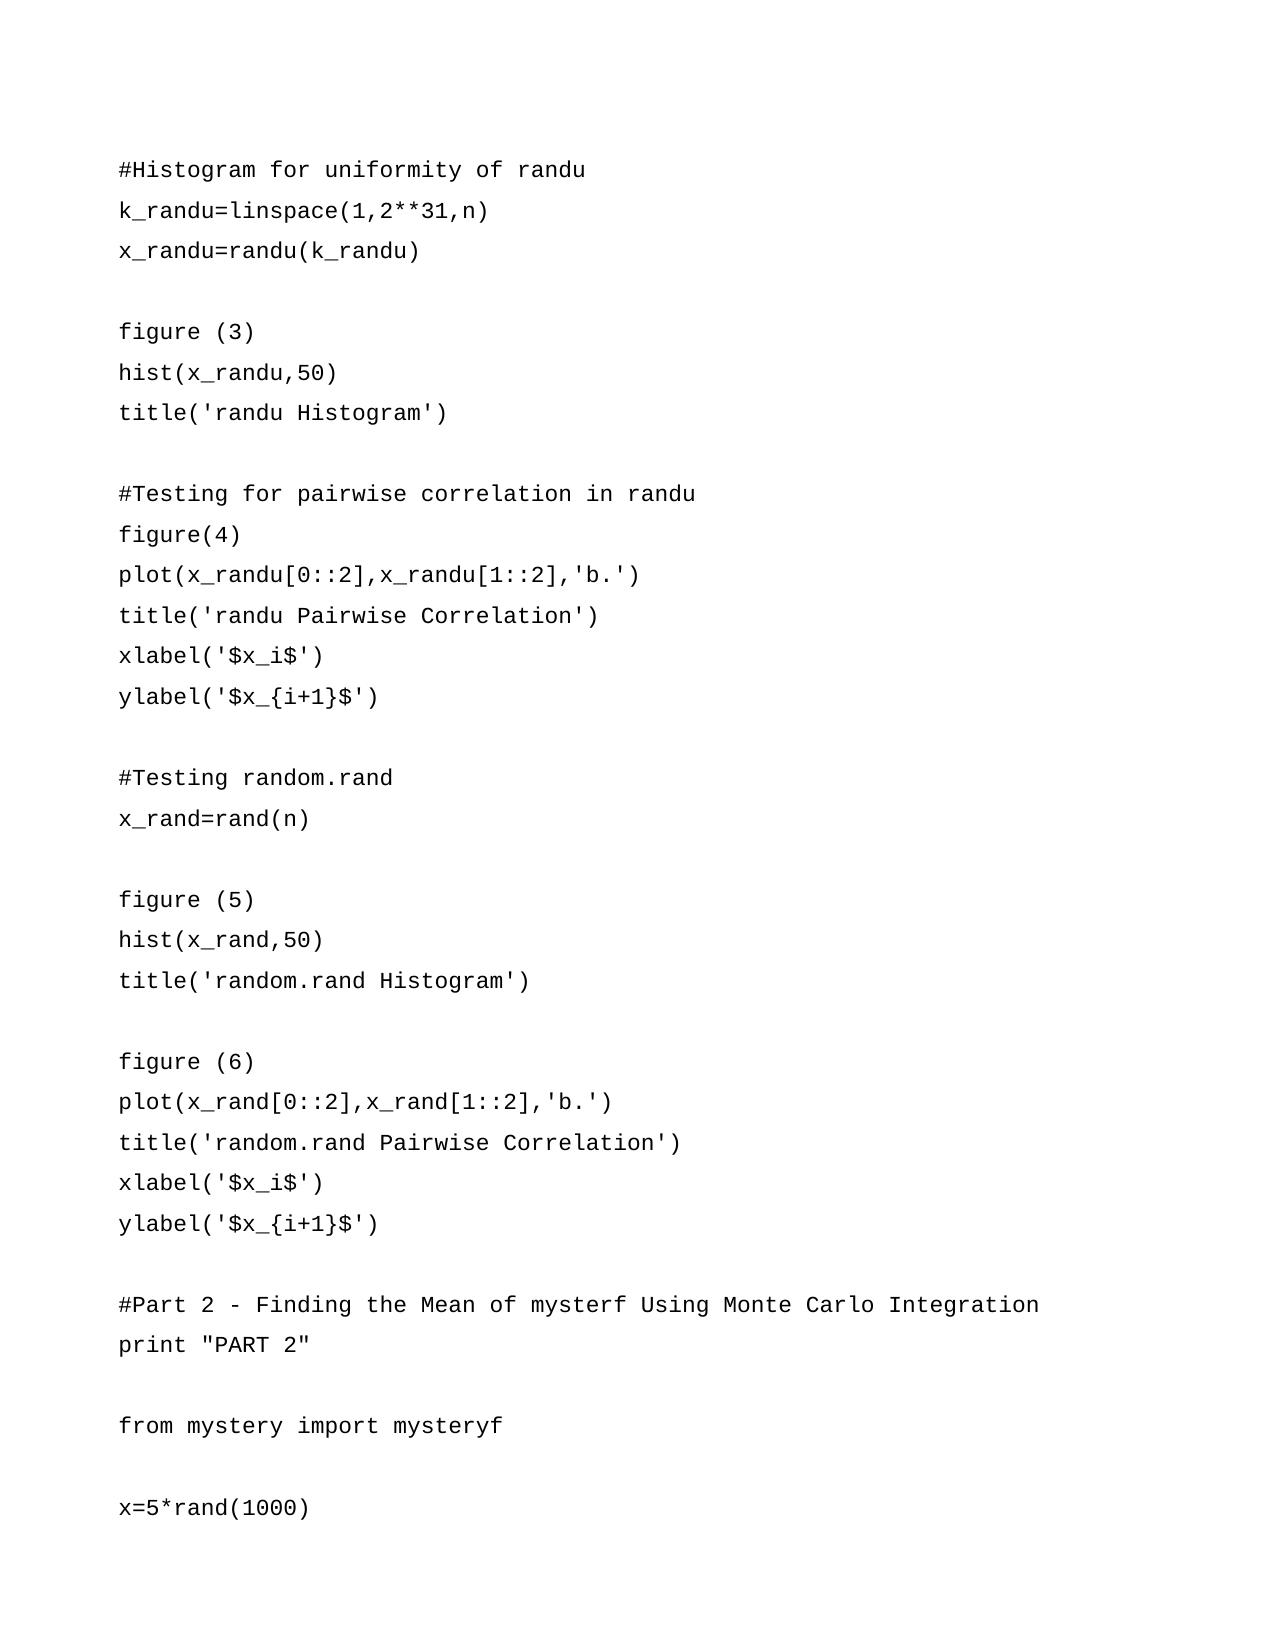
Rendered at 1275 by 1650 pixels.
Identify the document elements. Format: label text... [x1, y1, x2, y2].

text hist(x_randu,50) [118, 361, 1157, 387]
text xlabel('$x_i$') [118, 645, 1157, 671]
text figure (3) [118, 321, 1157, 347]
text plot(x_randu[0::2],x_randu[1::2],'b.') [118, 564, 1157, 590]
text plot(x_rand[0::2],x_rand[1::2],'b.') [118, 1091, 1157, 1117]
text ylabel('$x_{i+1}$') [118, 685, 1157, 711]
text x_randu=randu(k_randu) [118, 240, 1157, 266]
text title('random.rand Pairwise Correlation') [118, 1131, 1157, 1157]
text from mystery import mysteryf [118, 1415, 1157, 1441]
text #Histogram for uniformity of randu [118, 159, 1157, 184]
text x=5*rand(1000) [118, 1496, 1157, 1522]
text print "PART 2" [118, 1334, 1157, 1360]
text title('random.rand Histogram') [118, 969, 1157, 995]
text xlabel('$x_i$') [118, 1172, 1157, 1198]
text title('randu Histogram') [118, 402, 1157, 428]
text k_randu=linspace(1,2**31,n) [118, 199, 1157, 225]
text figure(4) [118, 523, 1157, 549]
text ylabel('$x_{i+1}$') [118, 1212, 1157, 1238]
text #Testing random.rand [118, 766, 1157, 792]
text figure (5) [118, 888, 1157, 914]
text title('randu Pairwise Correlation') [118, 604, 1157, 630]
text #Part 2 - Finding the Mean of mysterf Using Monte Carlo Integration [118, 1293, 1157, 1319]
text figure (6) [118, 1050, 1157, 1076]
text hist(x_rand,50) [118, 928, 1157, 954]
text x_rand=rand(n) [118, 807, 1157, 833]
text #Testing for pairwise correlation in randu [118, 483, 1157, 509]
